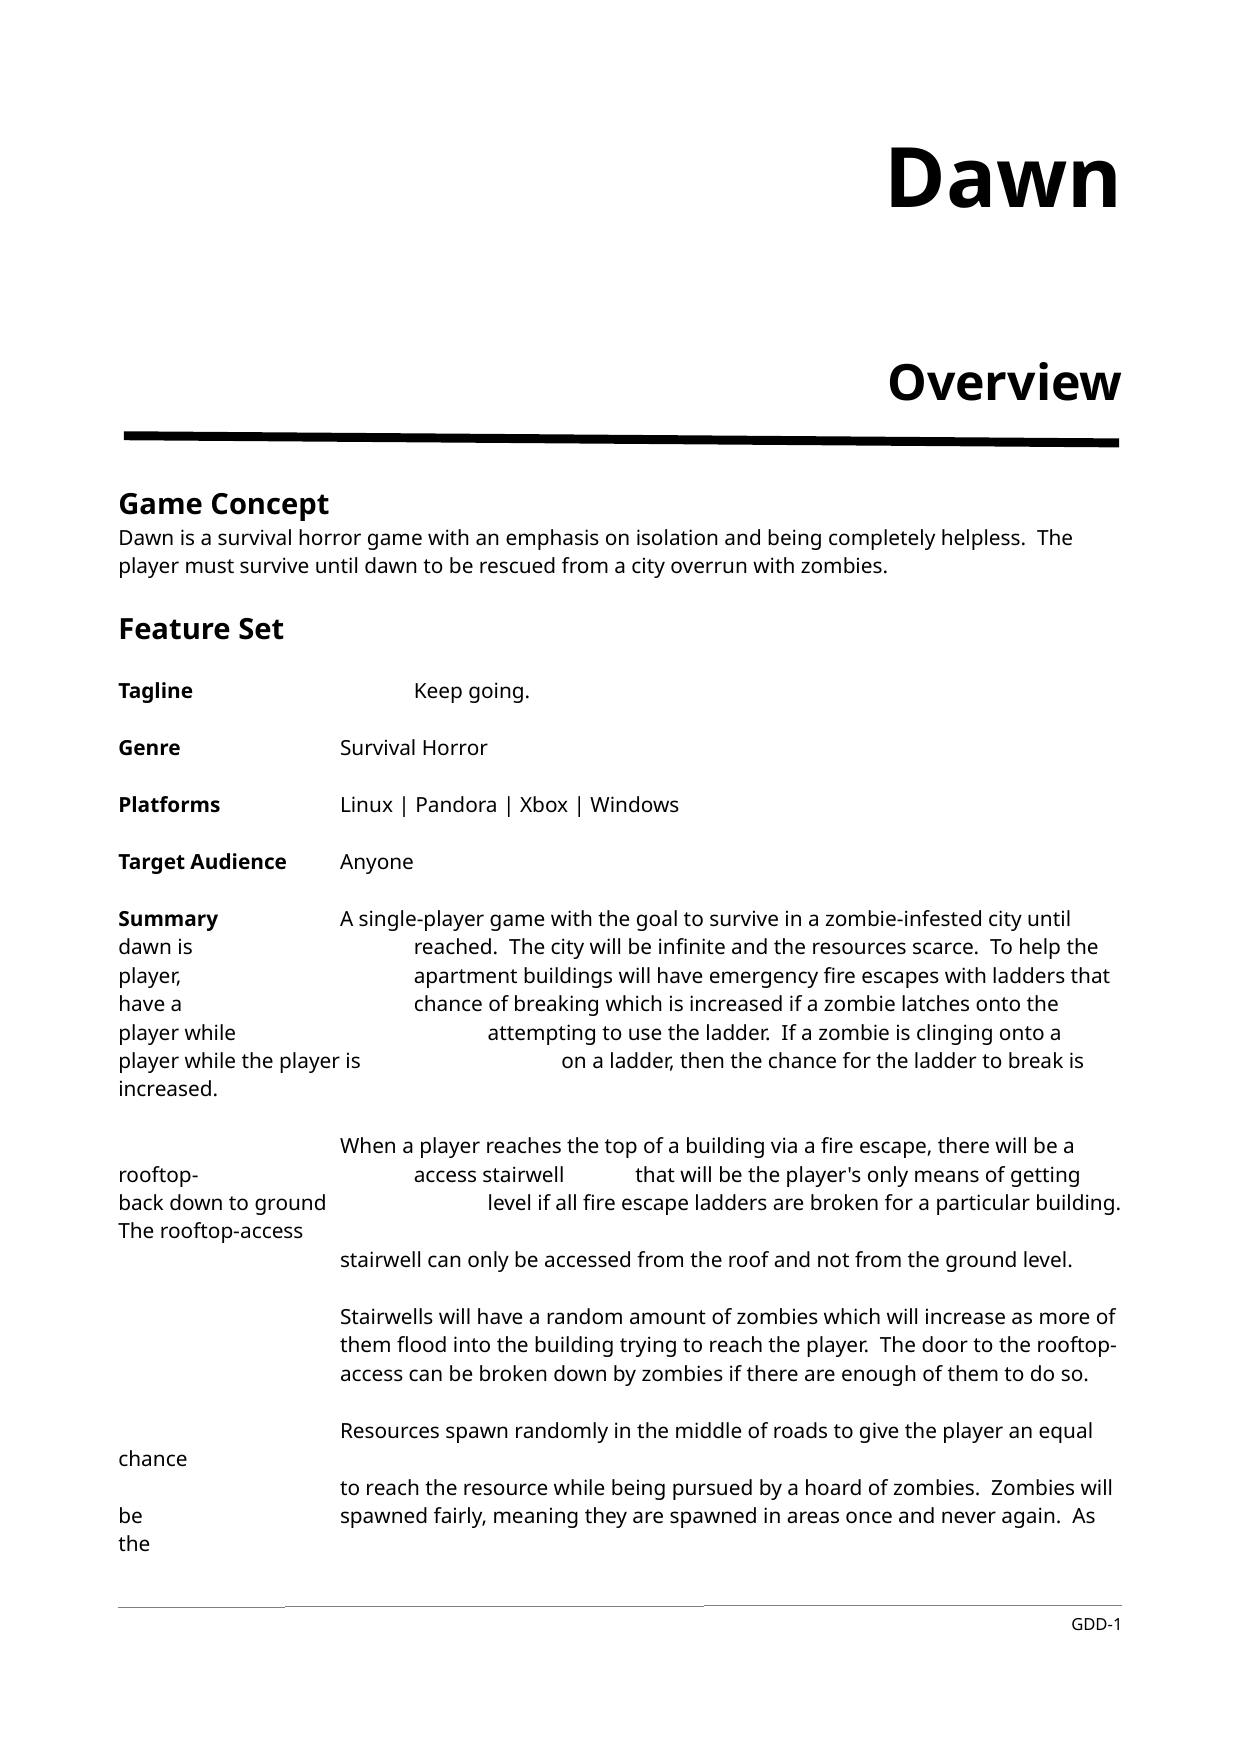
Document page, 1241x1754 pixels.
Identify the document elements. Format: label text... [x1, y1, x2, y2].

text access can be broken down by zombies if there are enough of them to do so. [118, 1359, 1122, 1387]
text Genre Survival Horror [118, 733, 1122, 762]
text them flood into the building trying to reach the player. The door to the rooftop- [118, 1330, 1122, 1359]
text Summary A single-player game with the goal to survive in a zombie-infested city until dawn is reached. The city will be infinite and the resources scarce. To help the player, apartment buildings will have emergency fire escapes with ladders that have a chance of breaking which is increased if a zombie latches onto the player while attempting to use the ladder. If a zombie is clinging onto a player while the player is on a ladder, then the chance for the ladder to break is increased. [118, 904, 1122, 1103]
text Tagline Keep going. [118, 676, 1122, 705]
text Platforms Linux | Pandora | Xbox | Windows [118, 790, 1122, 818]
text Target Audience Anyone [118, 847, 1122, 875]
text Resources spawn randomly in the middle of roads to give the player an equal chance [118, 1416, 1122, 1473]
text Game Concept [118, 483, 1122, 523]
text Dawn is a survival horror game with an emphasis on isolation and being completely helpless. The player must survive until dawn to be rescued from a city overrun with zombies. [118, 523, 1122, 580]
title Overview [118, 347, 1122, 415]
text stairwell can only be accessed from the roof and not from the ground level. [118, 1245, 1122, 1273]
text Feature Set [118, 608, 1122, 648]
text Stairwells will have a random amount of zombies which will increase as more of [118, 1302, 1122, 1330]
text When a player reaches the top of a building via a fire escape, there will be a rooftop- access stairwell that will be the player's only means of getting back down to ground level if all fire escape ladders are broken for a particular building. The rooftop-access [118, 1131, 1122, 1245]
text to reach the resource while being pursued by a hoard of zombies. Zombies will be spawned fairly, meaning they are spawned in areas once and never again. As the [118, 1473, 1122, 1558]
